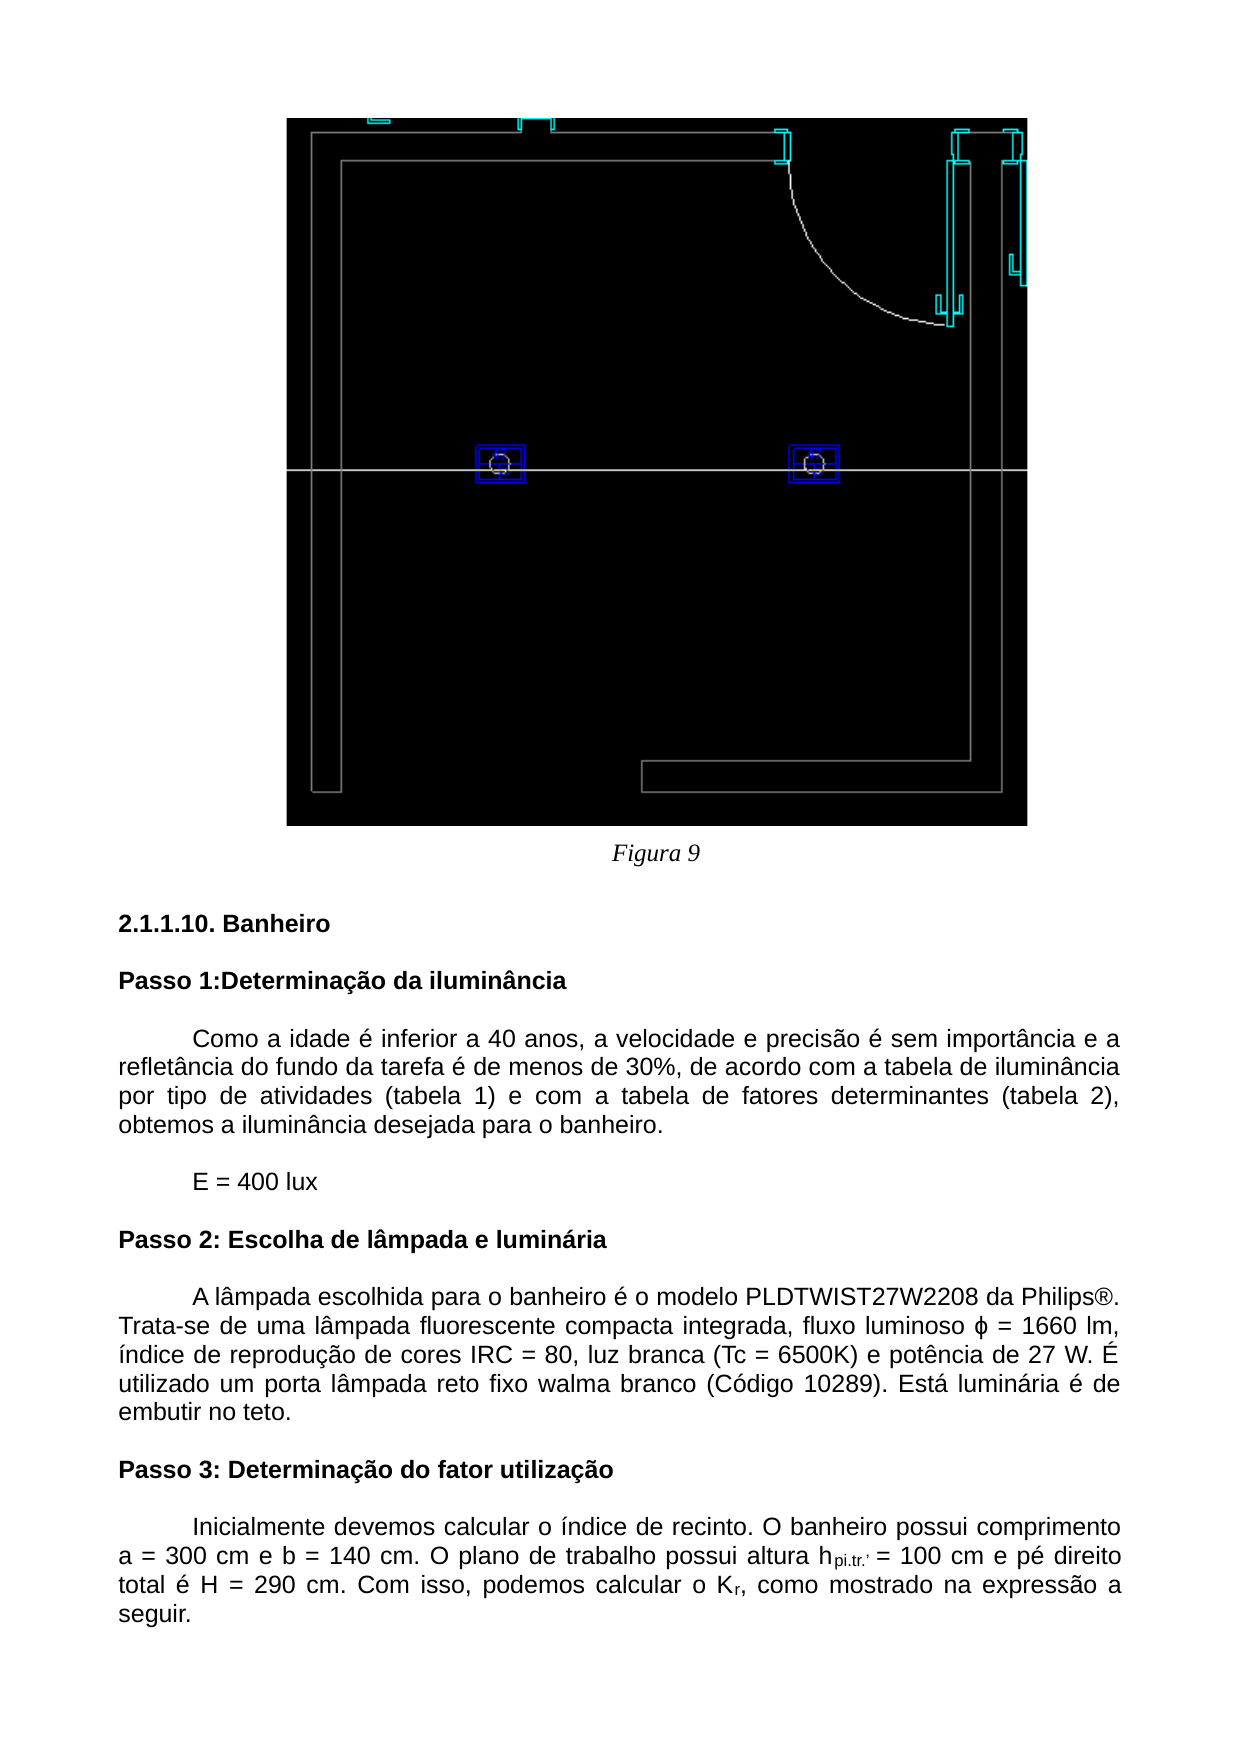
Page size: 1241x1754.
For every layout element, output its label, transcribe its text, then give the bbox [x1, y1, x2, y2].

text Passo 1:Determinação da iluminância [118, 966, 1122, 995]
text Inicialmente devemos calcular o índice de recinto. O banheiro possui comprimento a = 300 cm e b = 140 cm. O plano de trabalho possui altura hpi.tr.’ = 100 cm e pé direito total é H = 290 cm. Com isso, podemos calcular o Kr, como mostrado na expressão a seguir. [118, 1512, 1122, 1627]
text Como a idade é inferior a 40 anos, a velocidade e precisão é sem importância e a refletância do fundo da tarefa é de menos de 30%, de acordo com a tabela de iluminância por tipo de atividades (tabela 1) e com a tabela de fatores determinantes (tabela 2), obtemos a iluminância desejada para o banheiro. [118, 1023, 1122, 1138]
text Figura 9 [118, 838, 1122, 867]
text E = 400 lux [118, 1167, 1122, 1196]
text Passo 2: Escolha de lâmpada e luminária [118, 1225, 1122, 1253]
text Passo 3: Determinação do fator utilização [118, 1455, 1122, 1483]
text 2.1.1.10. Banheiro [118, 908, 1122, 937]
text A lâmpada escolhida para o banheiro é o modelo PLDTWIST27W2208 da Philips®. Trata-se de uma lâmpada fluorescente compacta integrada, fluxo luminoso ϕ = 1660 lm, índice de reprodução de cores IRC = 80, luz branca (Tc = 6500K) e potência de 27 W. É utilizado um porta lâmpada reto fixo walma branco (Código 10289). Está luminária é de embutir no teto. [118, 1282, 1122, 1426]
